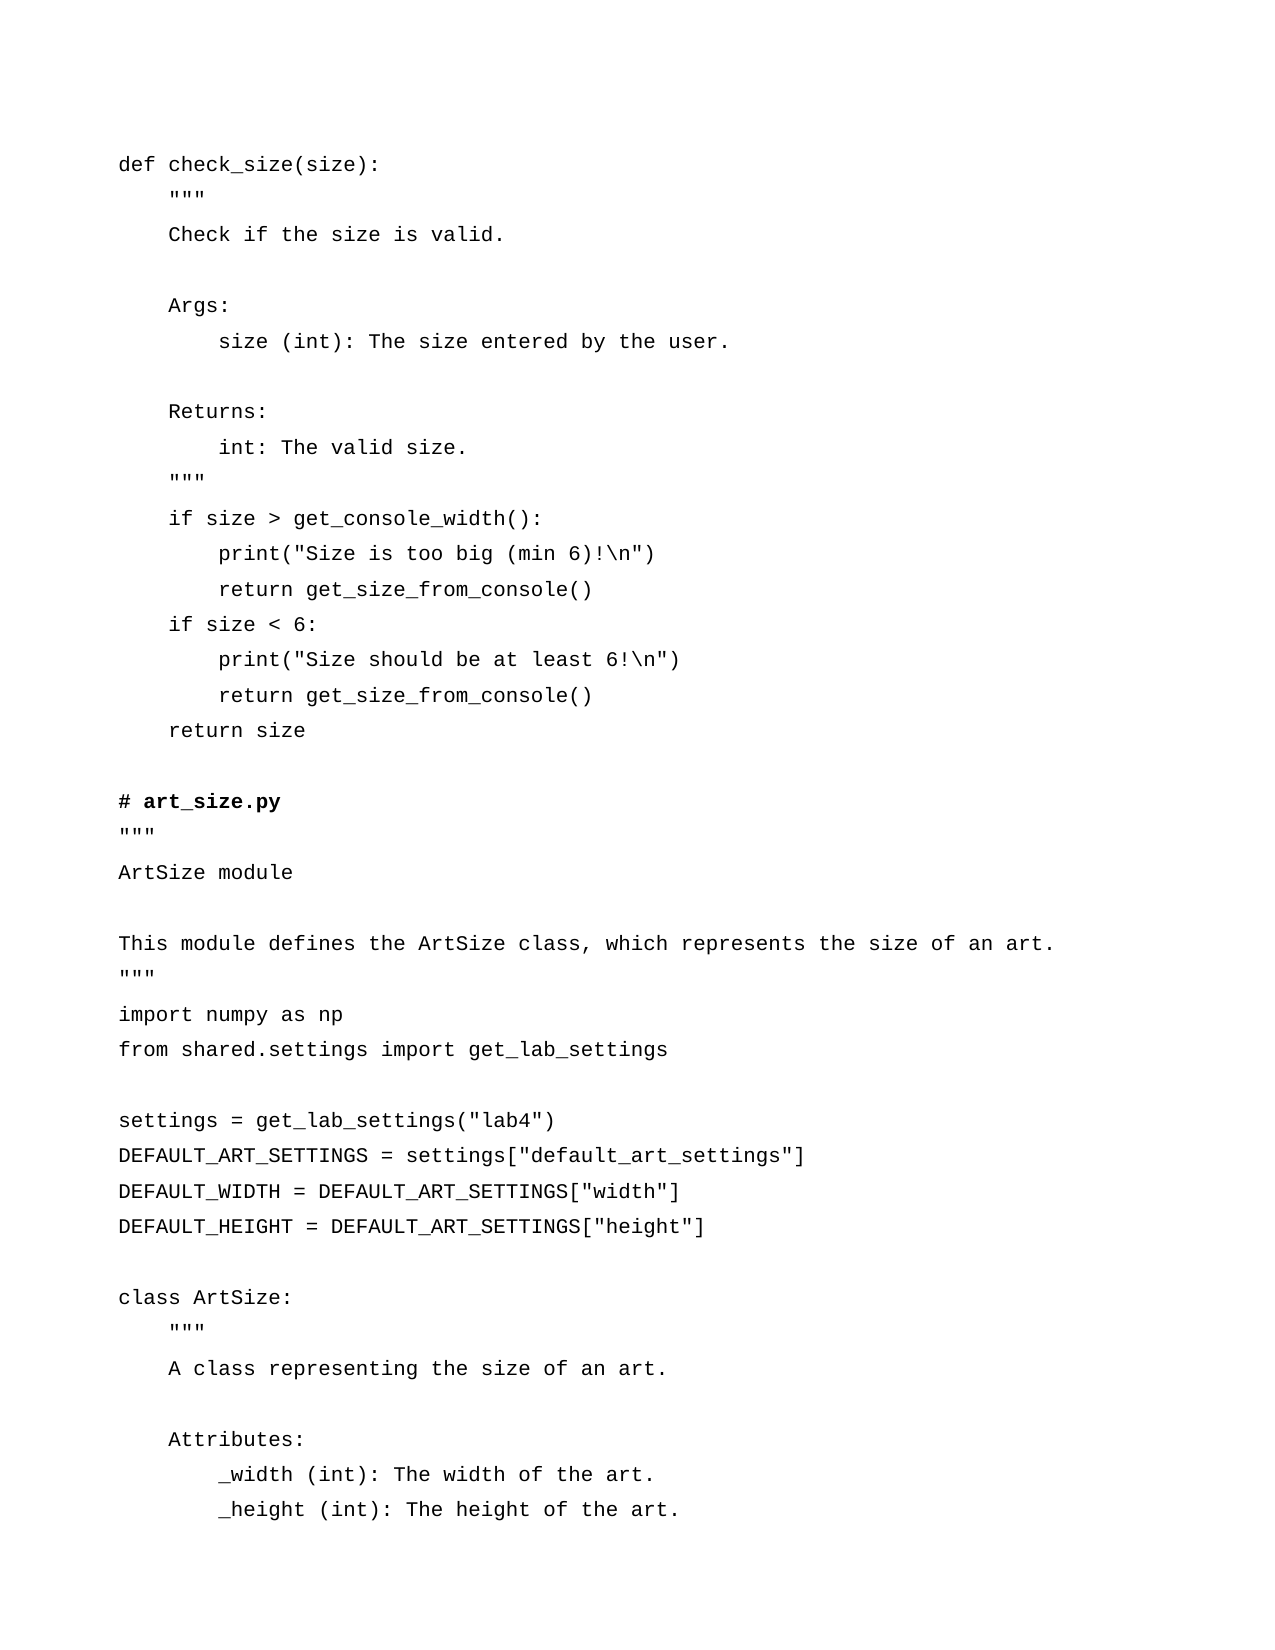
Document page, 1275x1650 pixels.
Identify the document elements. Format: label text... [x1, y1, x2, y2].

text return get_size_from_console() [118, 685, 1157, 708]
text # art_size.py [118, 791, 1157, 815]
text A class representing the size of an art. [118, 1358, 1157, 1381]
text DEFAULT_WIDTH = DEFAULT_ART_SETTINGS["width"] [118, 1181, 1157, 1204]
text """ [118, 189, 1157, 213]
text int: The valid size. [118, 437, 1157, 461]
text _height (int): The height of the art. [118, 1499, 1157, 1523]
text return get_size_from_console() [118, 578, 1157, 602]
text size (int): The size entered by the user. [118, 331, 1157, 354]
text settings = get_lab_settings("lab4") [118, 1110, 1157, 1133]
text class ArtSize: [118, 1287, 1157, 1311]
text This module defines the ArtSize class, which represents the size of an art. [118, 933, 1157, 956]
text print("Size is too big (min 6)!\n") [118, 543, 1157, 567]
text import numpy as np [118, 1003, 1157, 1027]
text DEFAULT_ART_SETTINGS = settings["default_art_settings"] [118, 1145, 1157, 1169]
text Returns: [118, 401, 1157, 425]
text Attributes: [118, 1428, 1157, 1452]
text def check_size(size): [118, 153, 1157, 177]
text """ [118, 968, 1157, 992]
text """ [118, 1322, 1157, 1346]
text Check if the size is valid. [118, 224, 1157, 248]
text _width (int): The width of the art. [118, 1464, 1157, 1488]
text """ [118, 826, 1157, 850]
text print("Size should be at least 6!\n") [118, 649, 1157, 673]
text from shared.settings import get_lab_settings [118, 1039, 1157, 1063]
text return size [118, 720, 1157, 744]
text """ [118, 472, 1157, 496]
text Args: [118, 295, 1157, 319]
text DEFAULT_HEIGHT = DEFAULT_ART_SETTINGS["height"] [118, 1216, 1157, 1240]
text if size > get_console_width(): [118, 508, 1157, 531]
text ArtSize module [118, 862, 1157, 886]
text if size < 6: [118, 614, 1157, 638]
